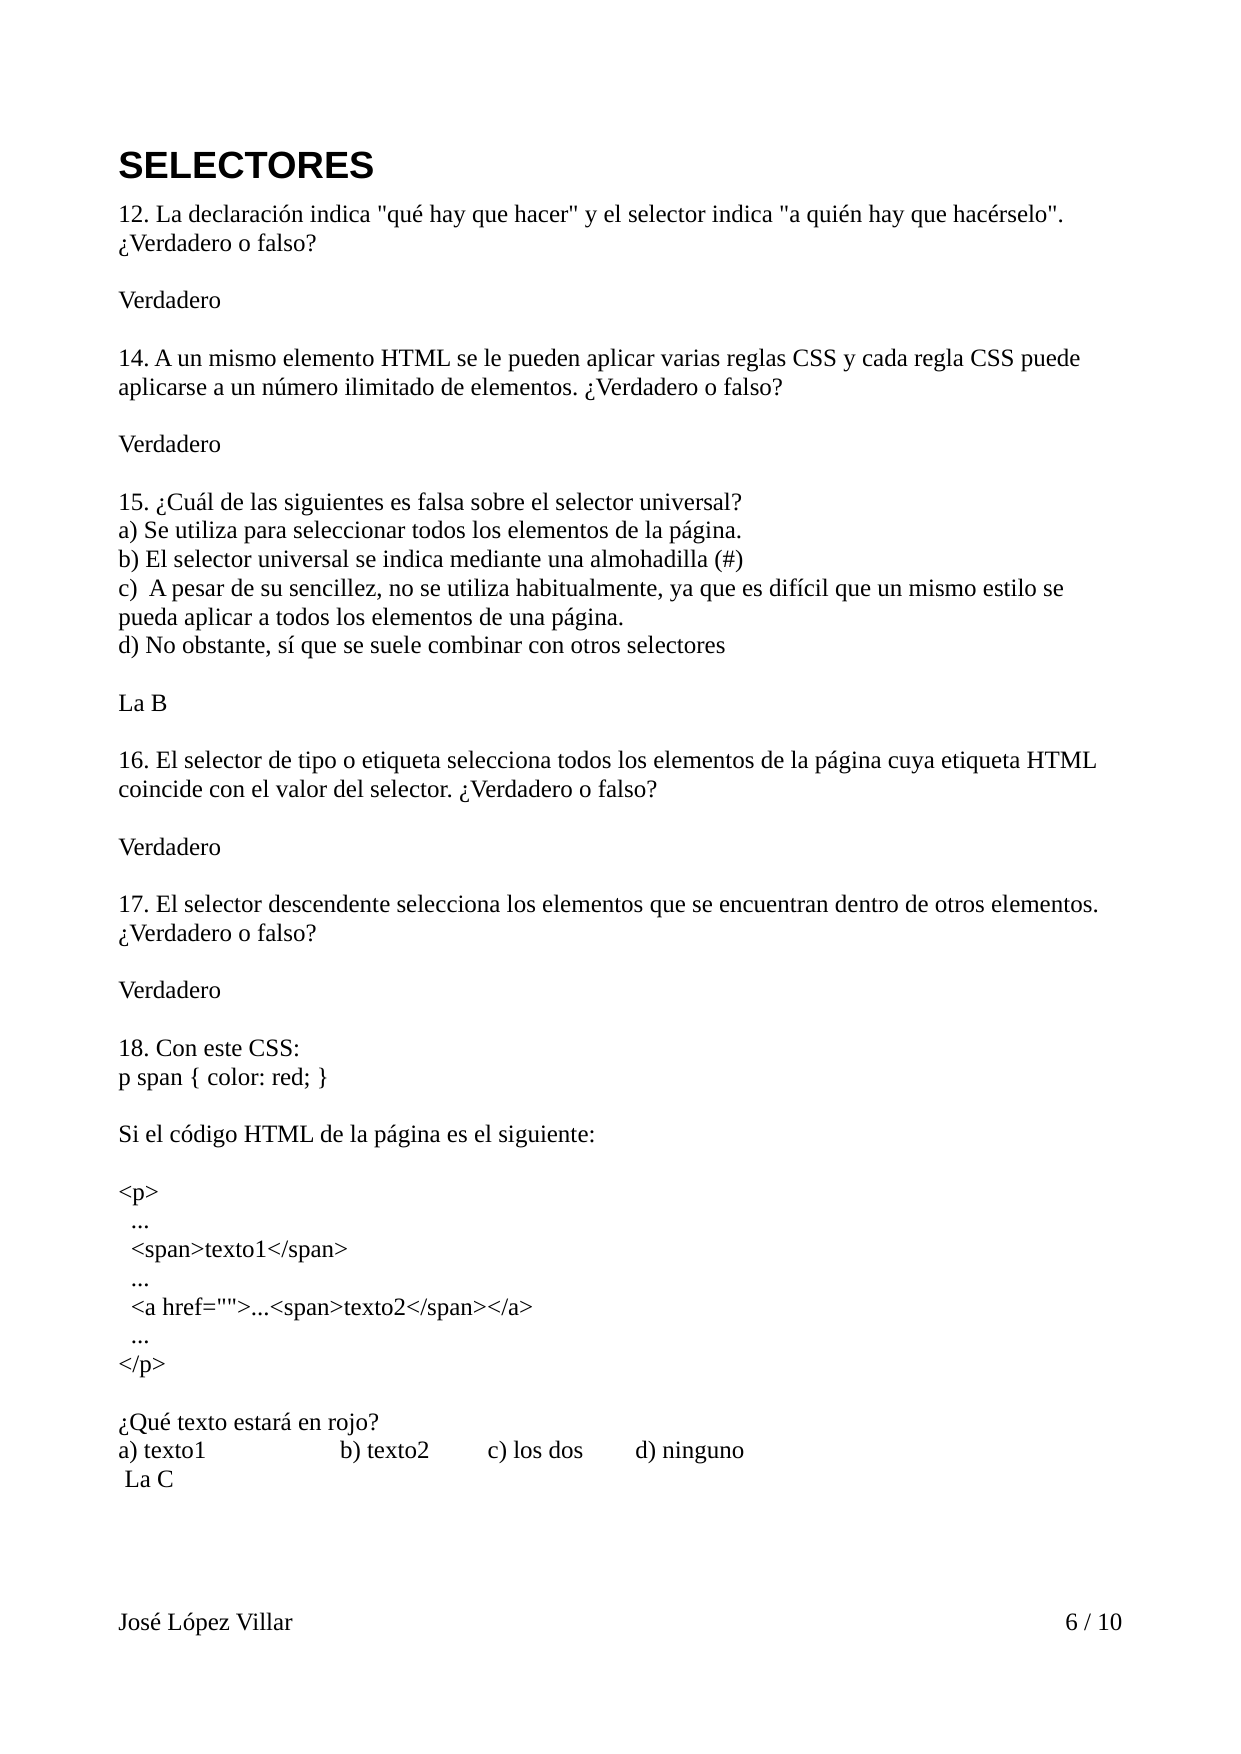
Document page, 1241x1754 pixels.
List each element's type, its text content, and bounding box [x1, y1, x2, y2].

text 16. El selector de tipo o etiqueta selecciona todos los elementos de la página cuya etiqueta HTML coincide con el valor del selector. ¿Verdadero o falso? [118, 746, 1122, 803]
text ... [118, 1321, 1122, 1349]
text b) El selector universal se indica mediante una almohadilla (#) [118, 544, 1122, 573]
text Verdadero [118, 429, 1122, 458]
subtitle SELECTORES [118, 143, 1122, 187]
text <a href="">...<span>texto2</span></a> [118, 1292, 1122, 1321]
text ... [118, 1263, 1122, 1292]
text Verdadero [118, 286, 1122, 314]
text c) A pesar de su sencillez, no se utiliza habitualmente, ya que es difícil que un mismo estilo se pueda aplicar a todos los elementos de una página. [118, 573, 1122, 631]
text <p> [118, 1177, 1122, 1206]
text p span { color: red; } [118, 1062, 1122, 1091]
text 14. A un mismo elemento HTML se le pueden aplicar varias reglas CSS y cada regla CSS puede aplicarse a un número ilimitado de elementos. ¿Verdadero o falso? [118, 343, 1122, 401]
text 15. ¿Cuál de las siguientes es falsa sobre el selector universal? [118, 487, 1122, 516]
text 12. La declaración indica "qué hay que hacer" y el selector indica "a quién hay que hacérselo". ¿Verdadero o falso? [118, 199, 1122, 257]
text ... [118, 1206, 1122, 1234]
text 17. El selector descendente selecciona los elementos que se encuentran dentro de otros elementos. ¿Verdadero o falso? [118, 889, 1122, 947]
text </p> [118, 1349, 1122, 1378]
text <span>texto1</span> [118, 1234, 1122, 1263]
text a) texto1 b) texto2 c) los dos d) ninguno [118, 1436, 1122, 1464]
text 18. Con este CSS: [118, 1033, 1122, 1062]
text a) Se utiliza para seleccionar todos los elementos de la página. [118, 516, 1122, 544]
text Si el código HTML de la página es el siguiente: [118, 1119, 1122, 1148]
text d) No obstante, sí que se suele combinar con otros selectores [118, 631, 1122, 659]
text ¿Qué texto estará en rojo? [118, 1407, 1122, 1436]
text La C [118, 1464, 1122, 1493]
text La B [118, 688, 1122, 717]
text Verdadero [118, 976, 1122, 1004]
text Verdadero [118, 832, 1122, 861]
